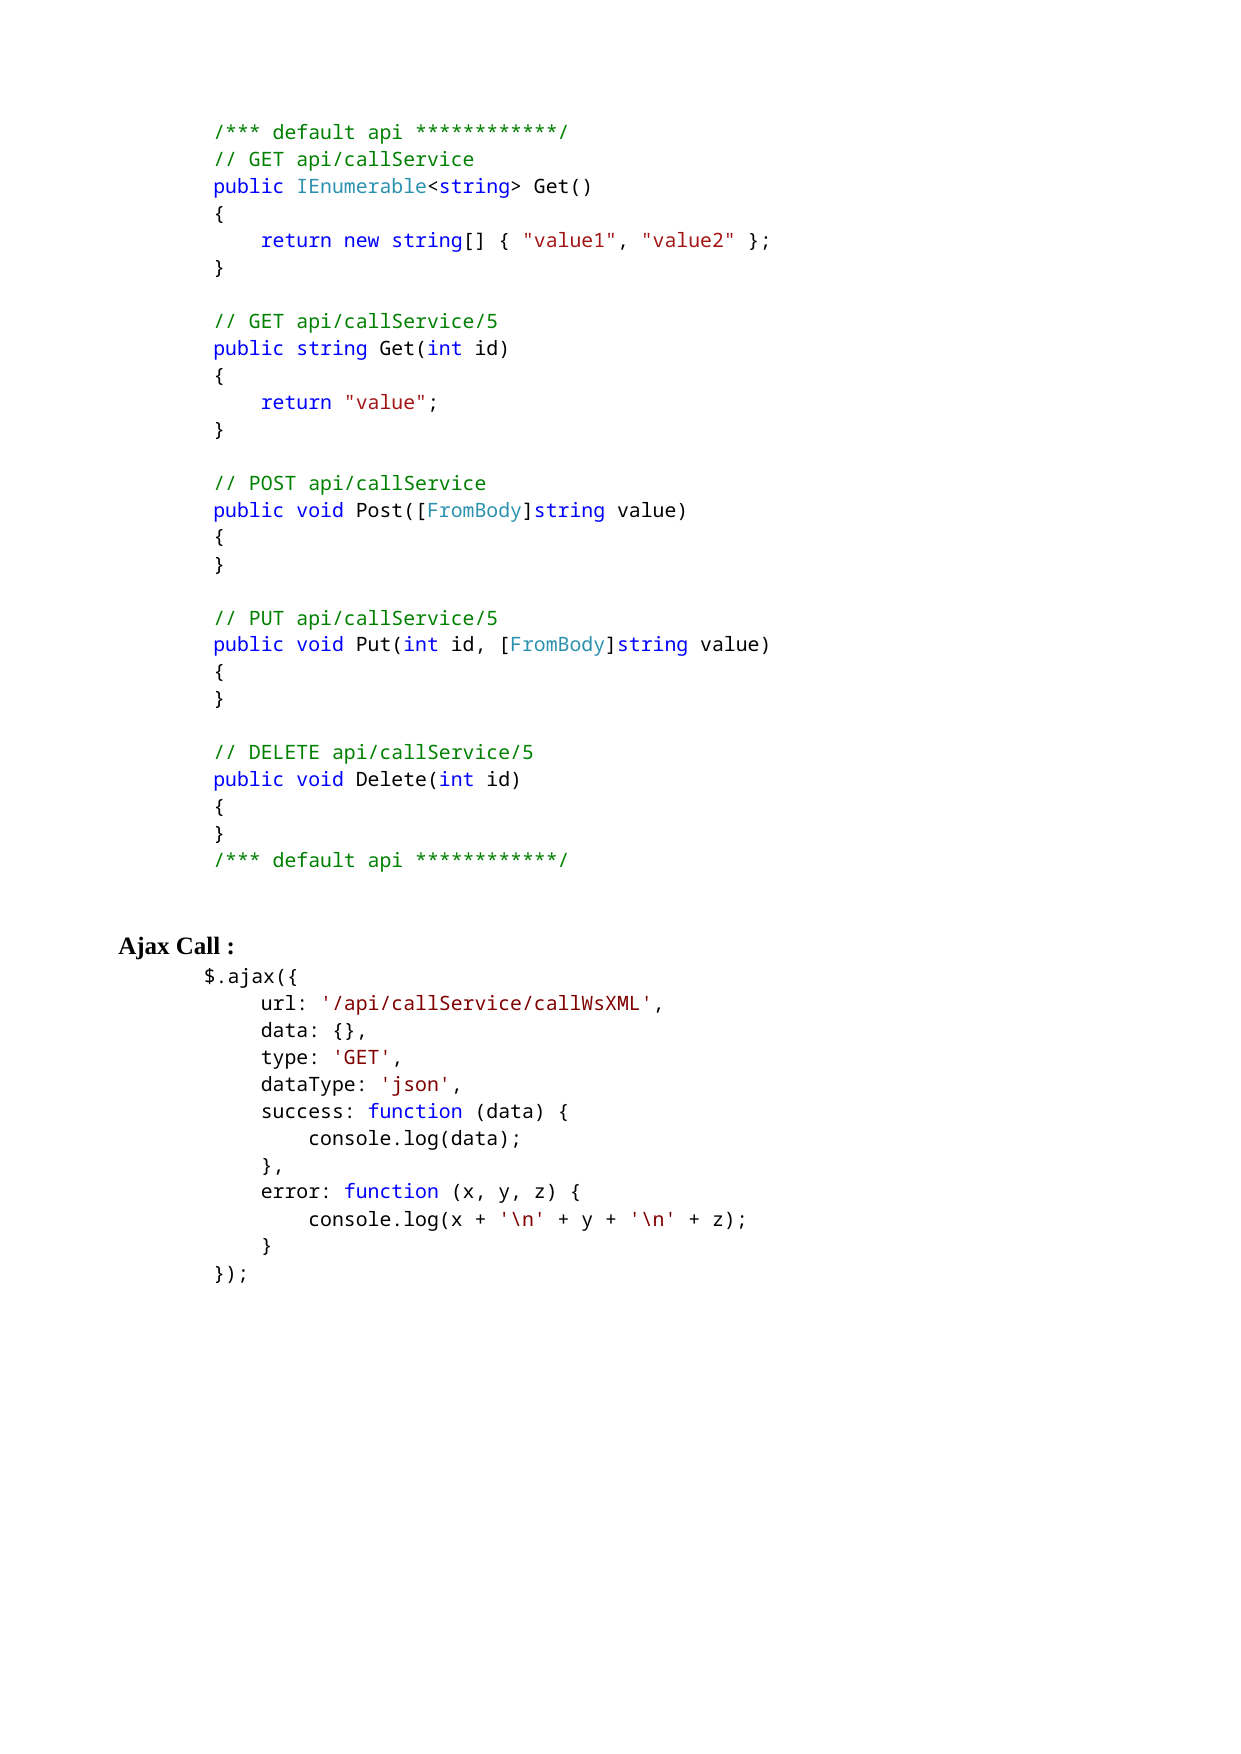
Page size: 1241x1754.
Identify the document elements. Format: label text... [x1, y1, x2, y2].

text // DELETE api/callService/5 [118, 739, 1122, 766]
text }); [118, 1259, 1122, 1286]
text { [118, 523, 1122, 550]
text { [118, 361, 1122, 388]
text console.log(x + '\n' + y + '\n' + z); [118, 1205, 1122, 1232]
text return "value"; [118, 388, 1122, 415]
text // PUT api/callService/5 [118, 604, 1122, 631]
text // GET api/callService [118, 145, 1122, 172]
text // POST api/callService [118, 469, 1122, 496]
text }, [118, 1151, 1122, 1178]
text // GET api/callService/5 [118, 307, 1122, 334]
text dataType: 'json', [118, 1070, 1122, 1097]
text } [118, 1232, 1122, 1259]
text public IEnumerable<string> Get() [118, 172, 1122, 199]
text public void Post([FromBody]string value) [118, 496, 1122, 523]
text type: 'GET', [118, 1043, 1122, 1070]
text return new string[] { "value1", "value2" }; [118, 226, 1122, 253]
text data: {}, [118, 1016, 1122, 1043]
text url: '/api/callService/callWsXML', [118, 989, 1122, 1016]
text } [118, 819, 1122, 847]
text Ajax Call : [118, 931, 1122, 960]
text { [118, 658, 1122, 685]
text } [118, 253, 1122, 280]
text /*** default api ************/ [118, 118, 1122, 145]
text } [118, 685, 1122, 712]
text /*** default api ************/ [118, 847, 1122, 873]
text { [118, 199, 1122, 226]
text success: function (data) { [118, 1097, 1122, 1124]
text { [118, 793, 1122, 819]
text } [118, 550, 1122, 577]
text } [118, 415, 1122, 442]
text public void Delete(int id) [118, 766, 1122, 793]
text public string Get(int id) [118, 334, 1122, 361]
text $.ajax({ [118, 960, 1122, 989]
text console.log(data); [118, 1124, 1122, 1151]
text error: function (x, y, z) { [118, 1178, 1122, 1205]
text public void Put(int id, [FromBody]string value) [118, 631, 1122, 658]
